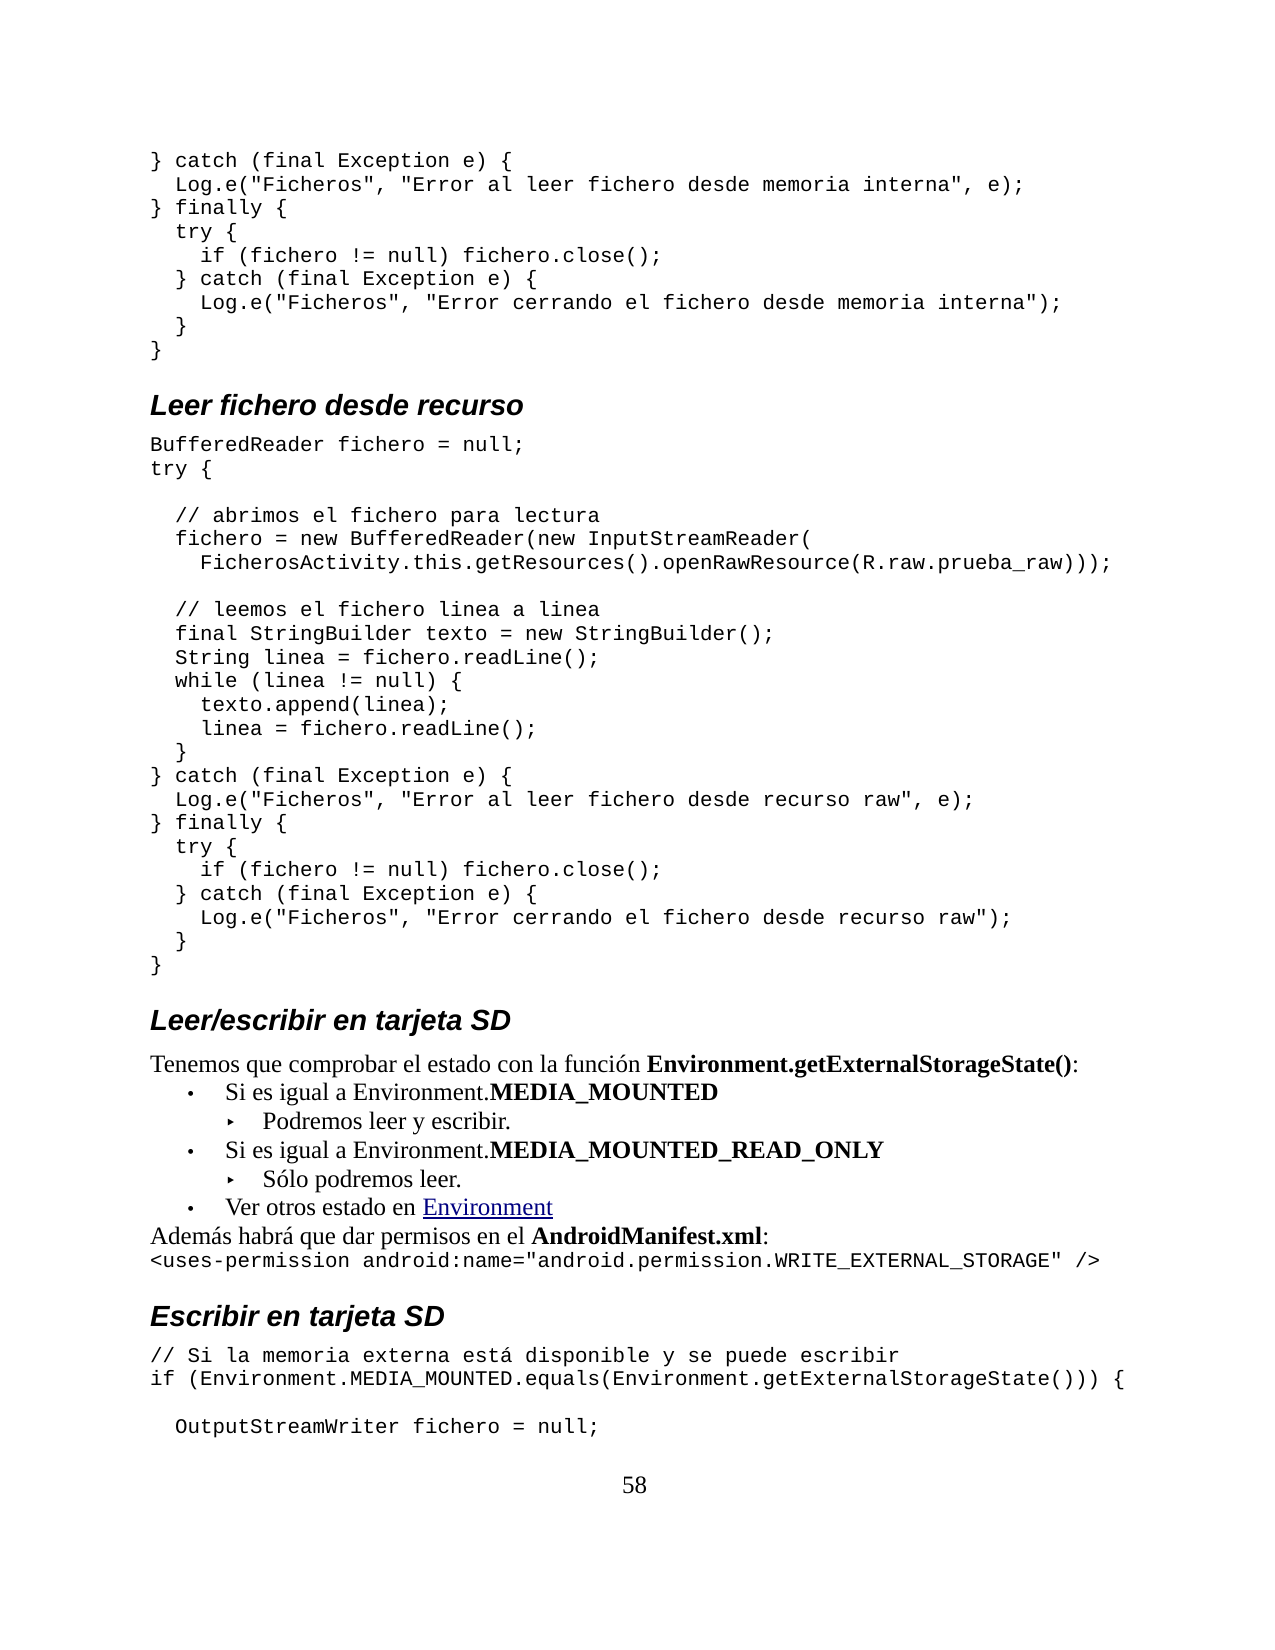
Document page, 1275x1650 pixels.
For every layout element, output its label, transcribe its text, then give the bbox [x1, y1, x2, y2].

text // abrimos el fichero para lectura [150, 505, 1125, 528]
text } catch (final Exception e) { [150, 883, 1125, 907]
text } catch (final Exception e) { [150, 150, 1125, 174]
subtitle Leer/escribir en tarjeta SD [150, 1003, 1125, 1036]
text } [150, 954, 1125, 978]
text } [150, 316, 1125, 339]
text // Si la memoria externa está disponible y se puede escribir [150, 1345, 1125, 1368]
text } [150, 741, 1125, 765]
text final StringBuilder texto = new StringBuilder(); [150, 623, 1125, 647]
text Además habrá que dar permisos en el AndroidManifest.xml: [150, 1221, 1125, 1250]
text } finally { [150, 197, 1125, 221]
text Log.e("Ficheros", "Error al leer fichero desde memoria interna", e); [150, 174, 1125, 197]
text } catch (final Exception e) { [150, 765, 1125, 788]
text String linea = fichero.readLine(); [150, 647, 1125, 670]
list Sólo podremos leer. [225, 1164, 1125, 1192]
text Log.e("Ficheros", "Error cerrando el fichero desde memoria interna"); [150, 292, 1125, 316]
text FicherosActivity.this.getResources().openRawResource(R.raw.prueba_raw))); [150, 552, 1125, 576]
text Log.e("Ficheros", "Error al leer fichero desde recurso raw", e); [150, 788, 1125, 812]
text } finally { [150, 812, 1125, 836]
subtitle Escribir en tarjeta SD [150, 1299, 1125, 1332]
text Log.e("Ficheros", "Error cerrando el fichero desde recurso raw"); [150, 907, 1125, 930]
text } [150, 930, 1125, 954]
text fichero = new BufferedReader(new InputStreamReader( [150, 528, 1125, 552]
text // leemos el fichero linea a linea [150, 599, 1125, 623]
list Si es igual a Environment.MEDIA_MOUNTED [187, 1077, 1125, 1106]
text try { [150, 836, 1125, 859]
text OutputStreamWriter fichero = null; [150, 1416, 1125, 1439]
text if (fichero != null) fichero.close(); [150, 244, 1125, 268]
list Ver otros estado en Environment [187, 1192, 1125, 1221]
list Si es igual a Environment.MEDIA_MOUNTED_READ_ONLY [187, 1135, 1125, 1164]
text try { [150, 457, 1125, 481]
text } catch (final Exception e) { [150, 268, 1125, 292]
text if (Environment.MEDIA_MOUNTED.equals(Environment.getExternalStorageState())) { [150, 1368, 1125, 1392]
text try { [150, 221, 1125, 244]
text texto.append(linea); [150, 694, 1125, 718]
text } [150, 339, 1125, 363]
text BufferedReader fichero = null; [150, 434, 1125, 457]
list Podremos leer y escribir. [225, 1106, 1125, 1135]
text linea = fichero.readLine(); [150, 718, 1125, 741]
text while (linea != null) { [150, 670, 1125, 694]
subtitle Leer fichero desde recurso [150, 388, 1125, 421]
text <uses-permission android:name="android.permission.WRITE_EXTERNAL_STORAGE" /> [150, 1250, 1125, 1274]
text Tenemos que comprobar el estado con la función Environment.getExternalStorageState(): [150, 1049, 1125, 1077]
text if (fichero != null) fichero.close(); [150, 859, 1125, 883]
